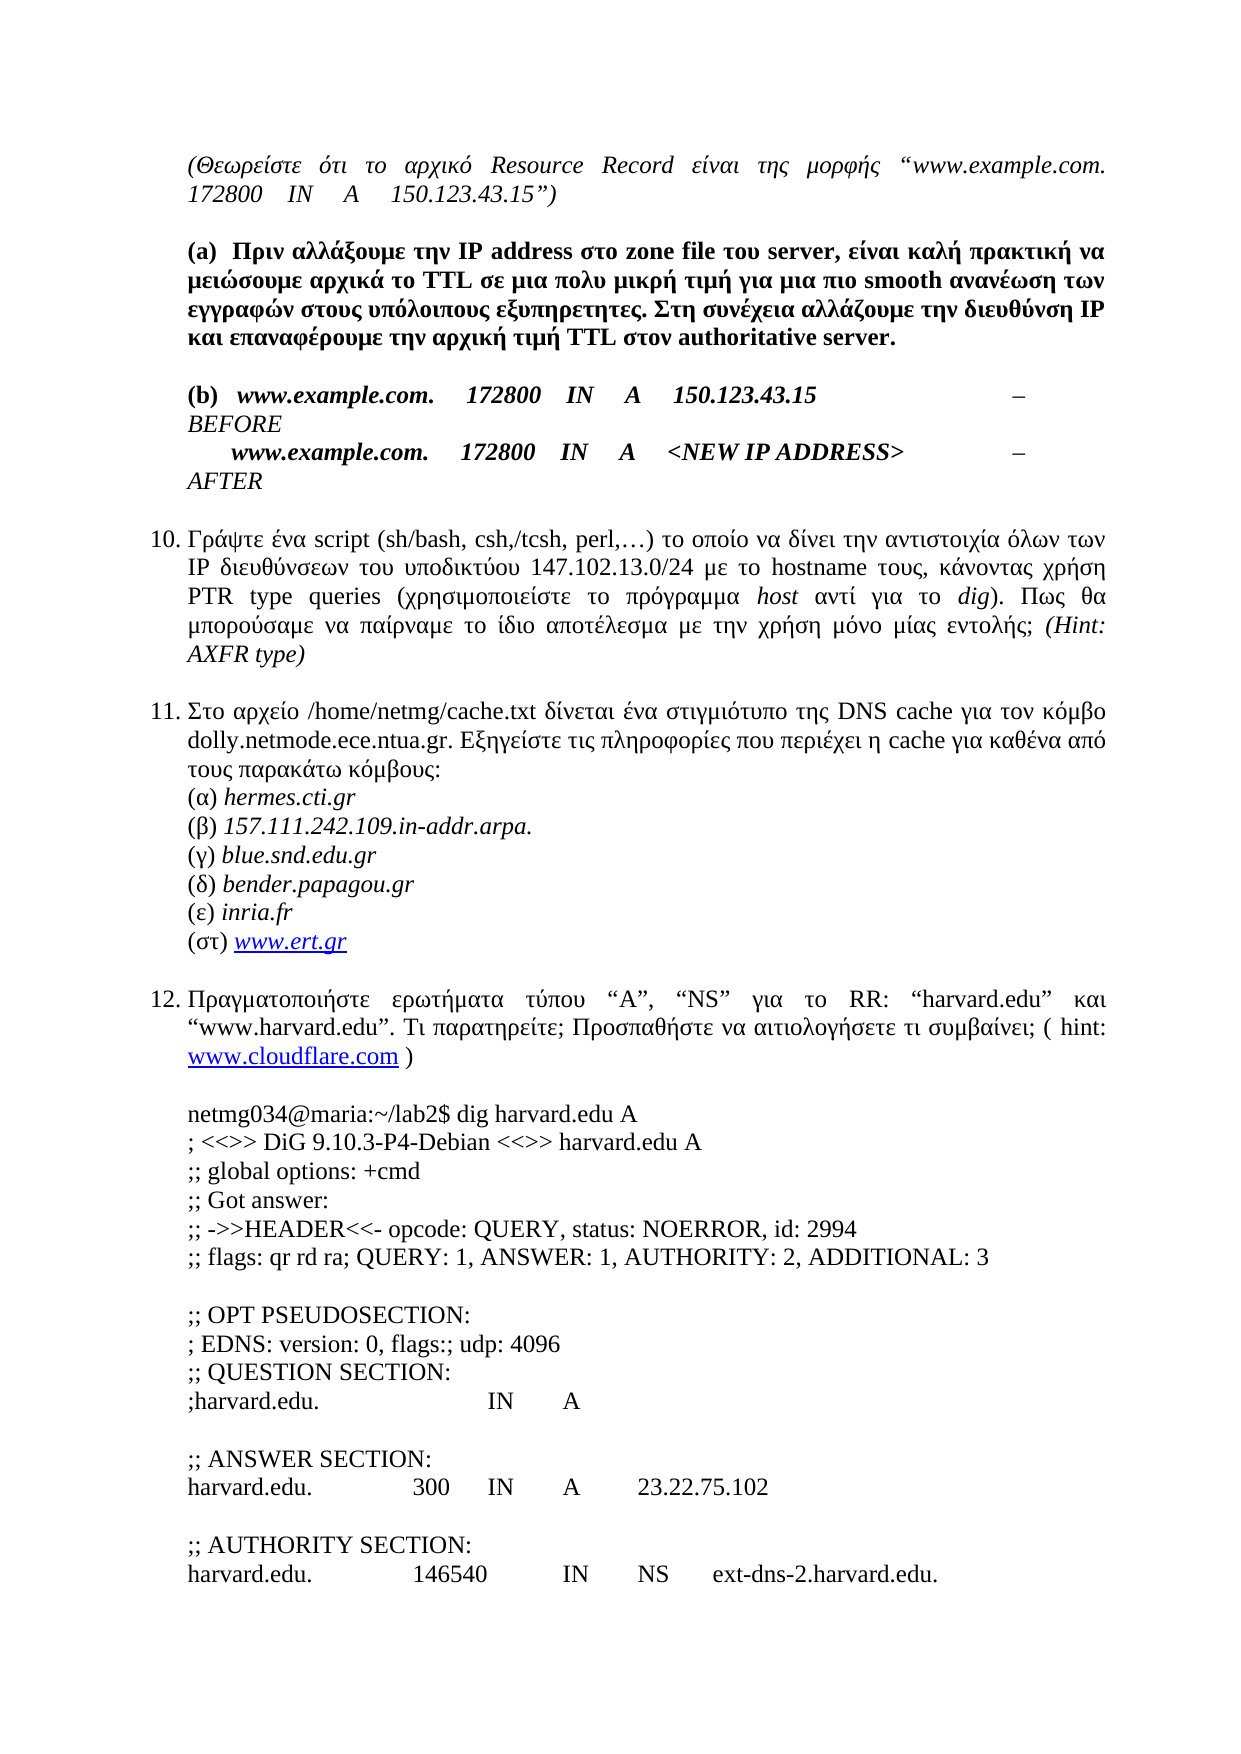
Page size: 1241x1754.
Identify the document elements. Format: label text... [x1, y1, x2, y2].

text (Θεωρείστε ότι το αρχικό Resource Record είναι της μορφής “www.example.com. 172800 IN A 150.123.43.15”) [187, 150, 1106, 207]
text ;; OPT PSEUDOSECTION: [112, 1300, 1106, 1329]
text ;; ->>HEADER<<- opcode: QUERY, status: NOERROR, id: 2994 [112, 1214, 1106, 1242]
text ;; Got answer: [112, 1185, 1106, 1214]
list Πραγματοποιήστε ερωτήματα τύπου “A”, “NS” για το RR: “harvard.edu” και “www.harvard.edu”. Τι παρατηρείτε; Προσπαθήστε να αιτιολογήσετε τι συμβαίνει; ( hint: www.cloudflare.com ) [150, 984, 1106, 1070]
text ; EDNS: version: 0, flags:; udp: 4096 [112, 1329, 1106, 1357]
text ;harvard.edu. IN A [112, 1386, 1106, 1415]
text (β) 157.111.242.109.in-addr.arpa. [187, 811, 1106, 840]
text www.example.com. 172800 IN A <NEW IP ADDRESS> – AFTER [187, 437, 1106, 495]
text ;; global options: +cmd [112, 1156, 1106, 1185]
text ;; QUESTION SECTION: [112, 1357, 1106, 1386]
text ;; AUTHORITY SECTION: [112, 1530, 1106, 1559]
text (α) hermes.cti.gr [112, 782, 1106, 811]
text harvard.edu. 300 IN A 23.22.75.102 [112, 1472, 1106, 1501]
text ;; ANSWER SECTION: [112, 1444, 1106, 1472]
text harvard.edu. 146540 IN NS ext-dns-2.harvard.edu. [112, 1559, 1106, 1587]
text netmg034@maria:~/lab2$ dig harvard.edu A [112, 1099, 1106, 1127]
text (b) www.example.com. 172800 IN A 150.123.43.15 – BEFORE [187, 380, 1106, 437]
text (a) Πριν αλλάξουμε την IP address στο zone file του server, είναι καλή πρακτική να μειώσουμε αρχικά το TTL σε μια πολυ μικρή τιμή για μια πιο smooth ανανέωση των εγγραφών στους υπόλοιπους εξυπηρετητες. Στη συνέχεια αλλάζουμε την διευθύνση IP και επαναφέρουμε την αρχική τιμή TTL στον authoritative server. [187, 236, 1106, 351]
text (γ) blue.snd.edu.gr [187, 840, 1106, 869]
text ;; flags: qr rd ra; QUERY: 1, ANSWER: 1, AUTHORITY: 2, ADDITIONAL: 3 [112, 1242, 1106, 1271]
list Στο αρχείο /home/netmg/cache.txt δίνεται ένα στιγμιότυπο της DNS cache για τον κόμβο dolly.netmode.ece.ntua.gr. Εξηγείστε τις πληροφορίες που περιέχει η cache για καθένα από τους παρακάτω κόμβους: [150, 696, 1106, 782]
text (ε) inria.fr [187, 897, 1106, 926]
list Γράψτε ένα script (sh/bash, csh,/tcsh, perl,…) το οποίο να δίνει την αντιστοιχία όλων των IP διευθύνσεων του υποδικτύου 147.102.13.0/24 με το hostname τους, κάνοντας χρήση PTR type queries (χρησιμοποιείστε το πρόγραμμα host αντί για το dig). Πως θα μπορούσαμε να παίρναμε το ίδιο αποτέλεσμα με την χρήση μόνο μίας εντολής; (Hint: AXFR type) [150, 524, 1106, 667]
text (δ) bender.papagou.gr [187, 869, 1106, 897]
text ; <<>> DiG 9.10.3-P4-Debian <<>> harvard.edu A [112, 1127, 1106, 1156]
text (στ) www.ert.gr [187, 926, 1106, 955]
